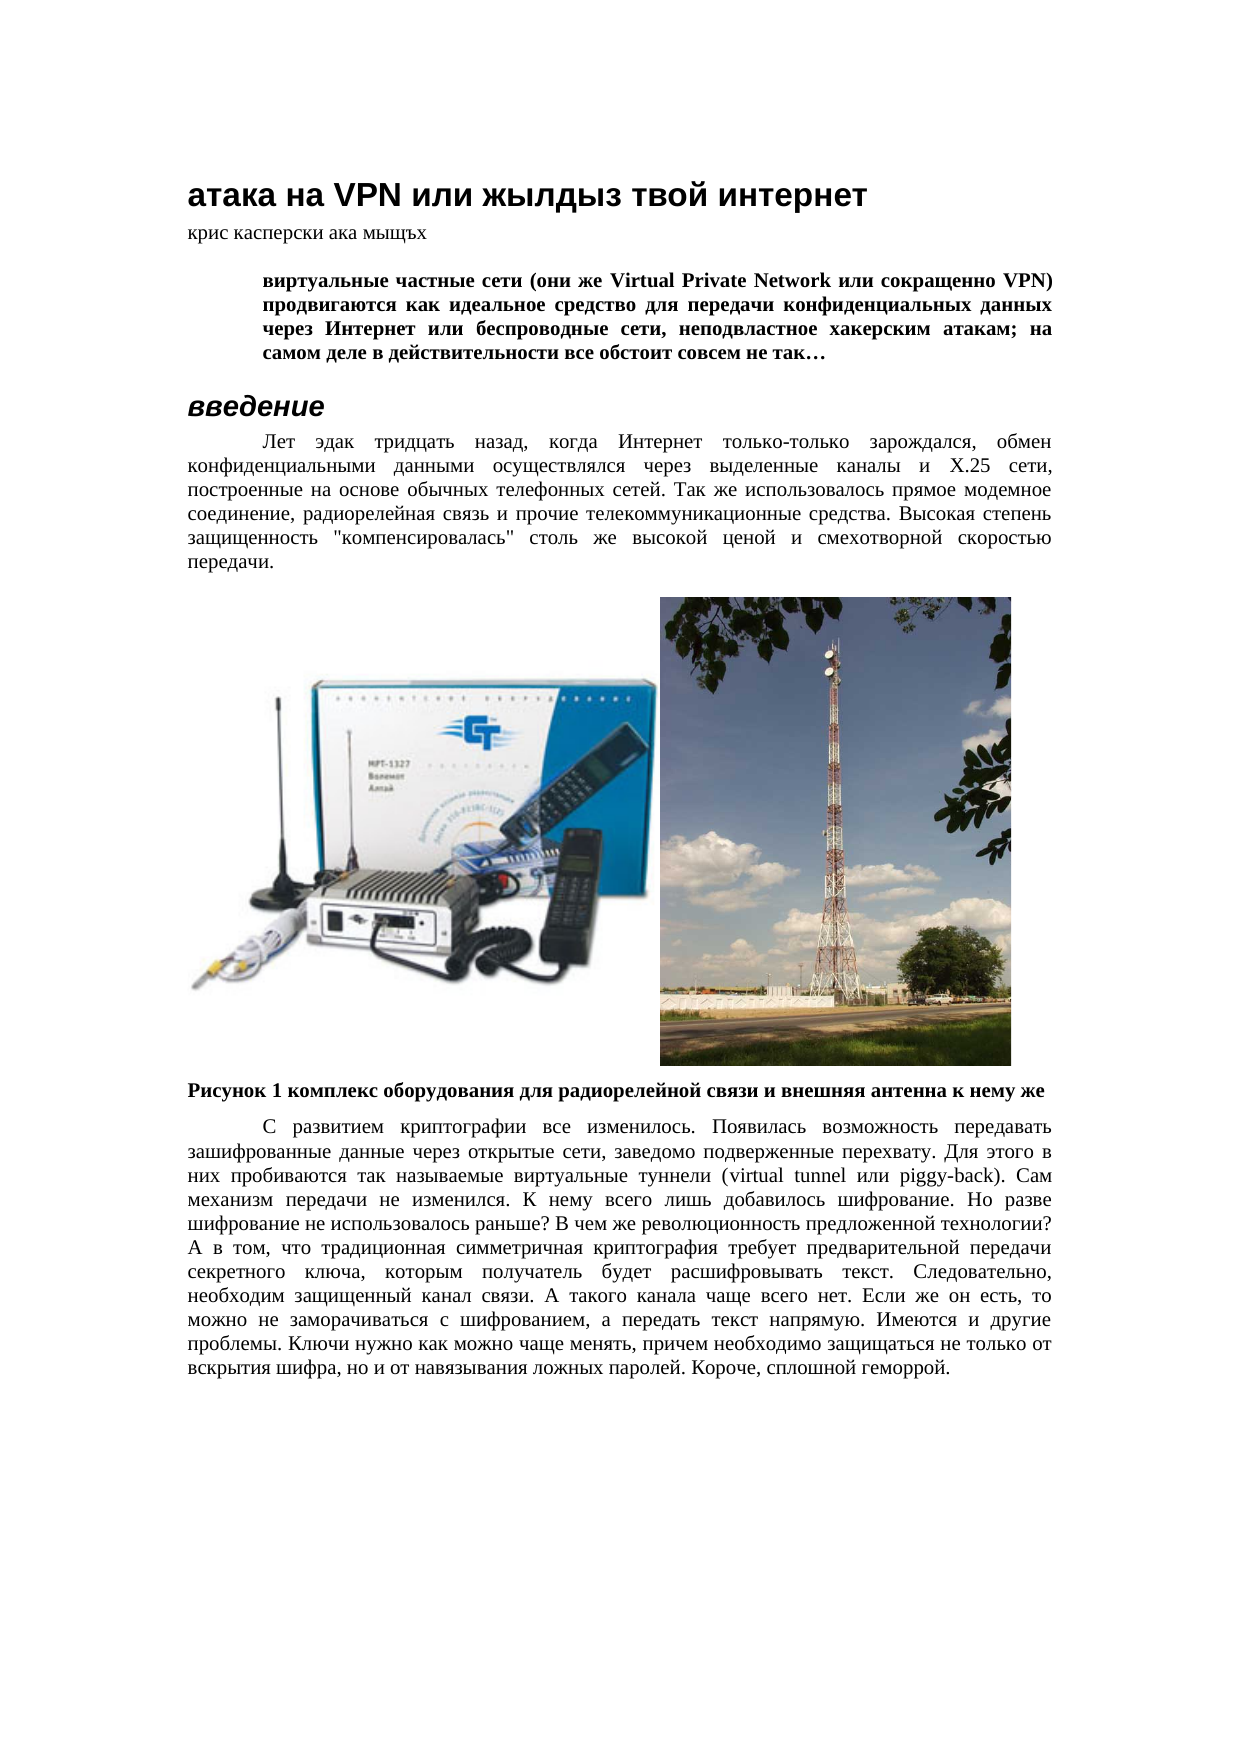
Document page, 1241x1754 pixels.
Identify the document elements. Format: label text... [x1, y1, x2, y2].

subtitle введение [187, 389, 1053, 423]
text Рисунок 1 комплекс оборудования для радиорелейной связи и внешняя антенна к нему же [187, 1078, 1053, 1102]
text С развитием криптографии все изменилось. Появилась возможность передавать зашифрованные данные через открытые сети, заведомо подверженные перехвату. Для этого в них пробиваются так называемые виртуальные туннели (virtual tunnel или piggy-back). Сам механизм передачи не изменился. К нему всего лишь добавилось шифрование. Но разве шифрование не использовалось раньше? В чем же революционность предложенной технологии? А в том, что традиционная симметричная криптография требует предварительной передачи секретного ключа, которым получатель будет расшифровывать текст. Следовательно, необходим защищенный канал связи. А такого канала чаще всего нет. Если же он есть, то можно не заморачиваться с шифрованием, а передать текст напрямую. Имеются и другие проблемы. Ключи нужно как можно чаще менять, причем необходимо защищаться не только от вскрытия шифра, но и от навязывания ложных паролей. Короче, сплошной геморрой. [187, 1114, 1053, 1379]
text виртуальные частные сети (они же Virtual Private Network или сокращенно VPN) продвигаются как идеальное средство для передачи конфиденциальных данных через Интернет или беспроводные сети, неподвластное хакерским атакам; на самом деле в действительности все обстоит совсем не так… [262, 268, 1053, 364]
picture [187, 597, 1012, 1066]
text крис касперски ака мыщъх [187, 220, 1053, 244]
text Лет эдак тридцать назад, когда Интернет только-только зарождался, обмен конфиденциальными данными осуществлялся через выделенные каналы и X.25 сети, построенные на основе обычных телефонных сетей. Так же использовалось прямое модемное соединение, радиорелейная связь и прочие телекоммуникационные средства. Высокая степень защищенность "компенсировалась" столь же высокой ценой и смехотворной скоростью передачи. [187, 429, 1053, 573]
subtitle атака на VPN или жылдыз твой интернет [187, 175, 1053, 213]
